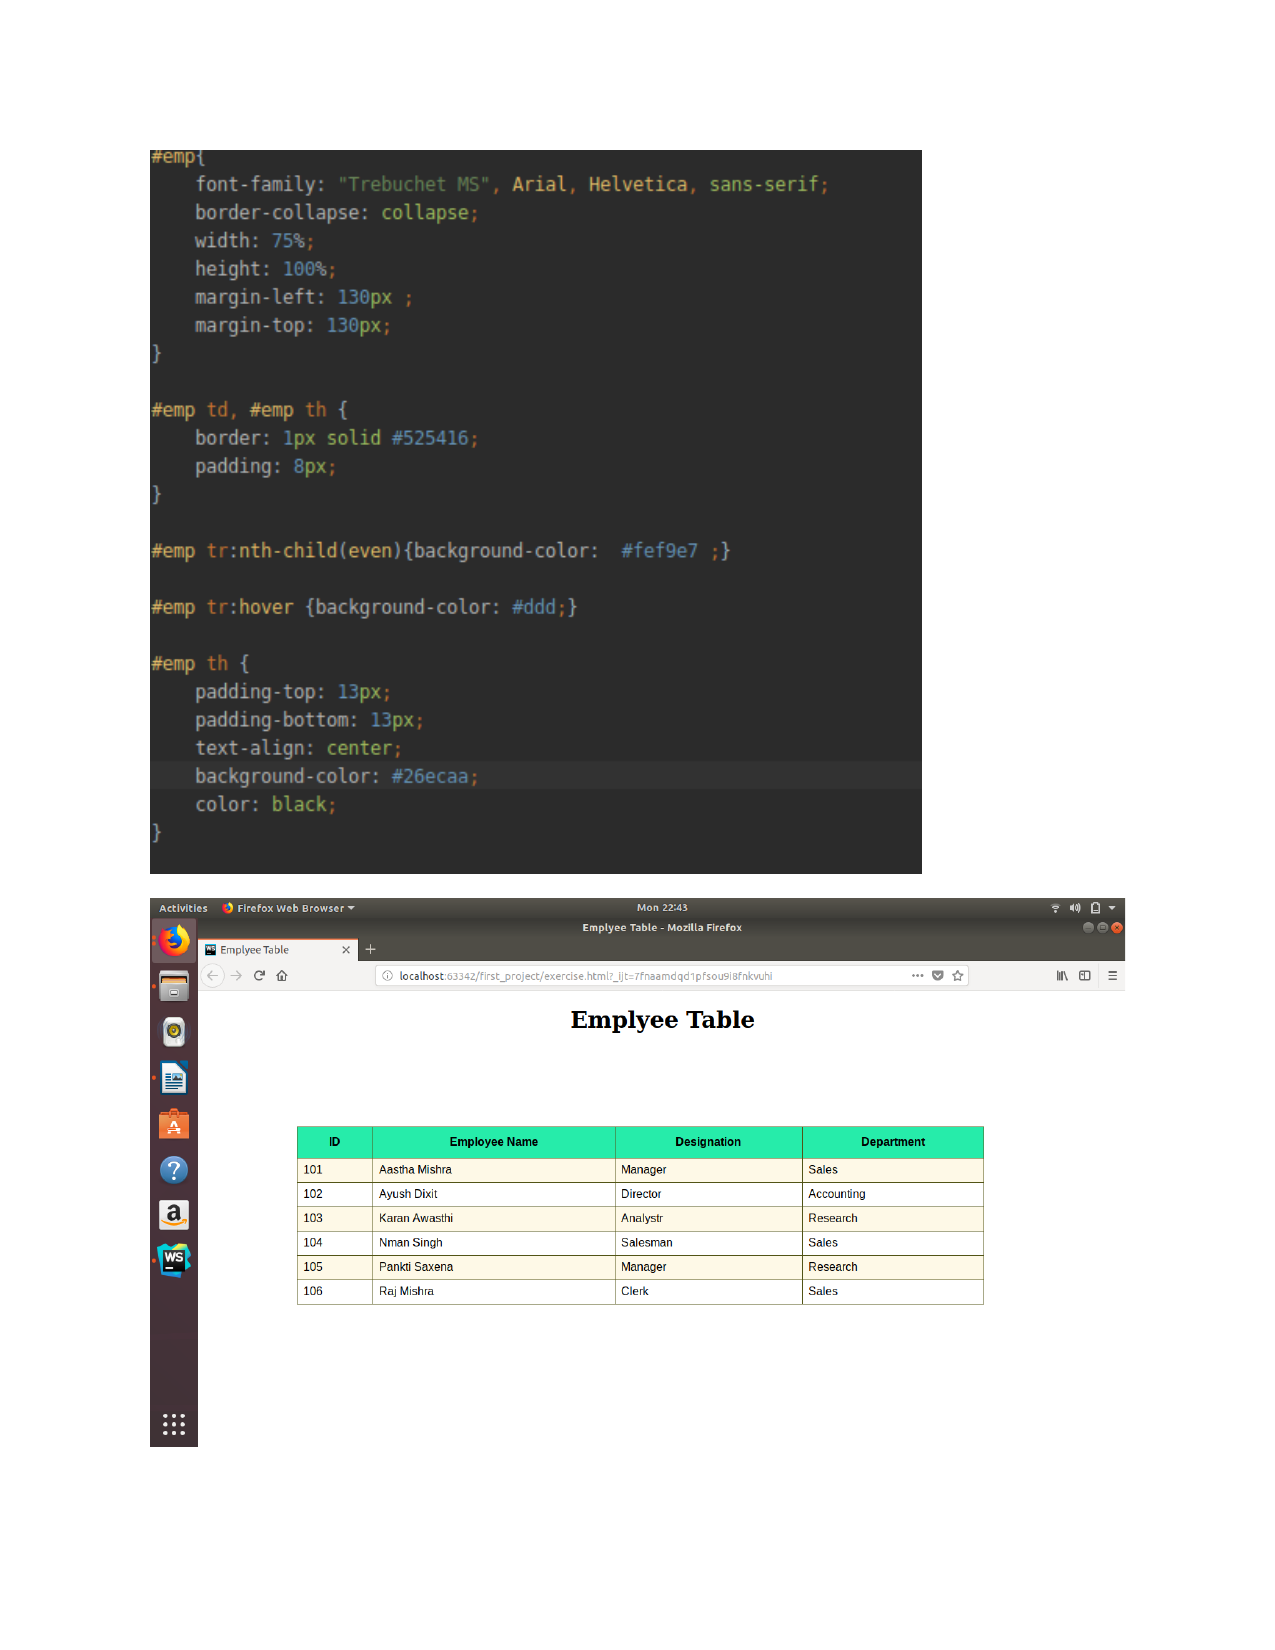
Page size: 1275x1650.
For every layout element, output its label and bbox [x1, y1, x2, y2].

picture [150, 150, 922, 874]
picture [150, 898, 1125, 1447]
